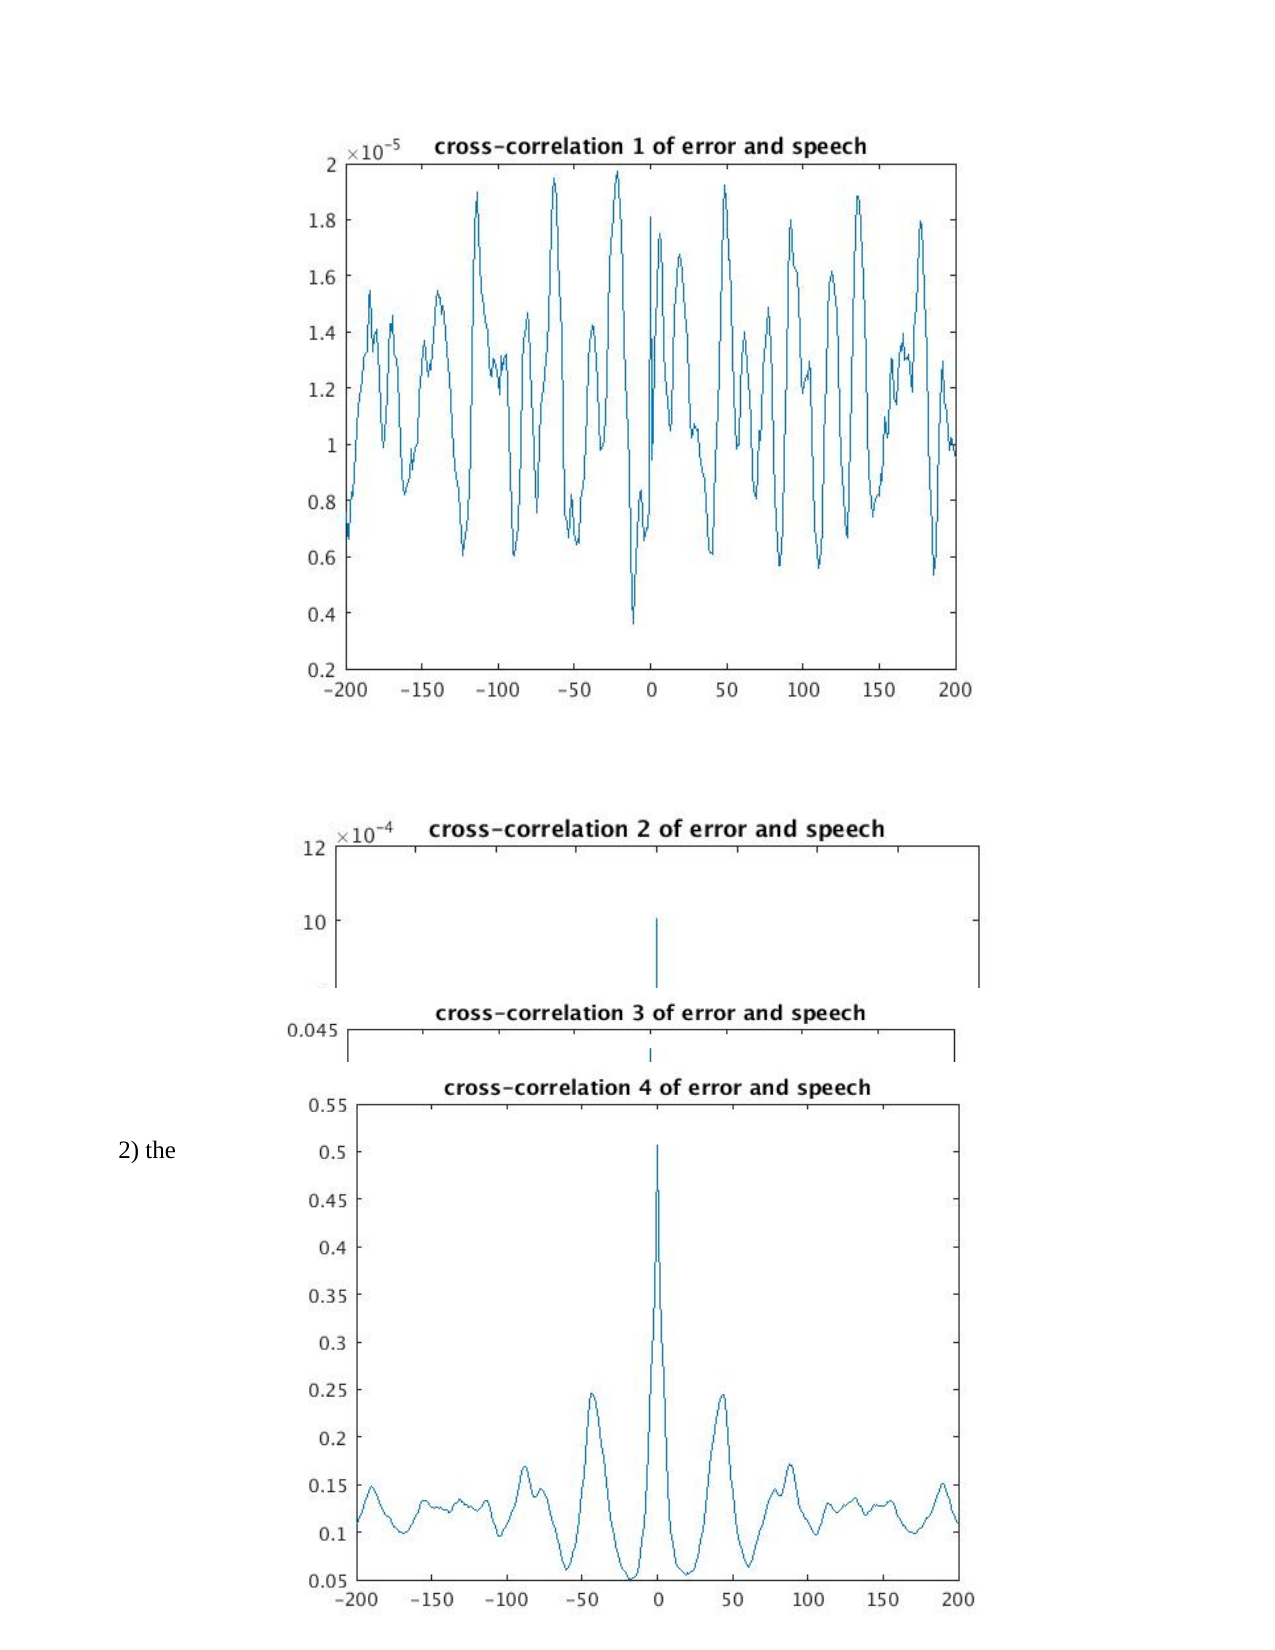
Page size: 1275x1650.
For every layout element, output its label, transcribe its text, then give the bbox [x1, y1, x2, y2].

picture [228, 801, 1058, 1644]
picture [244, 118, 1031, 737]
text [1058, 1135, 1157, 1164]
text 2) the [118, 1135, 228, 1164]
